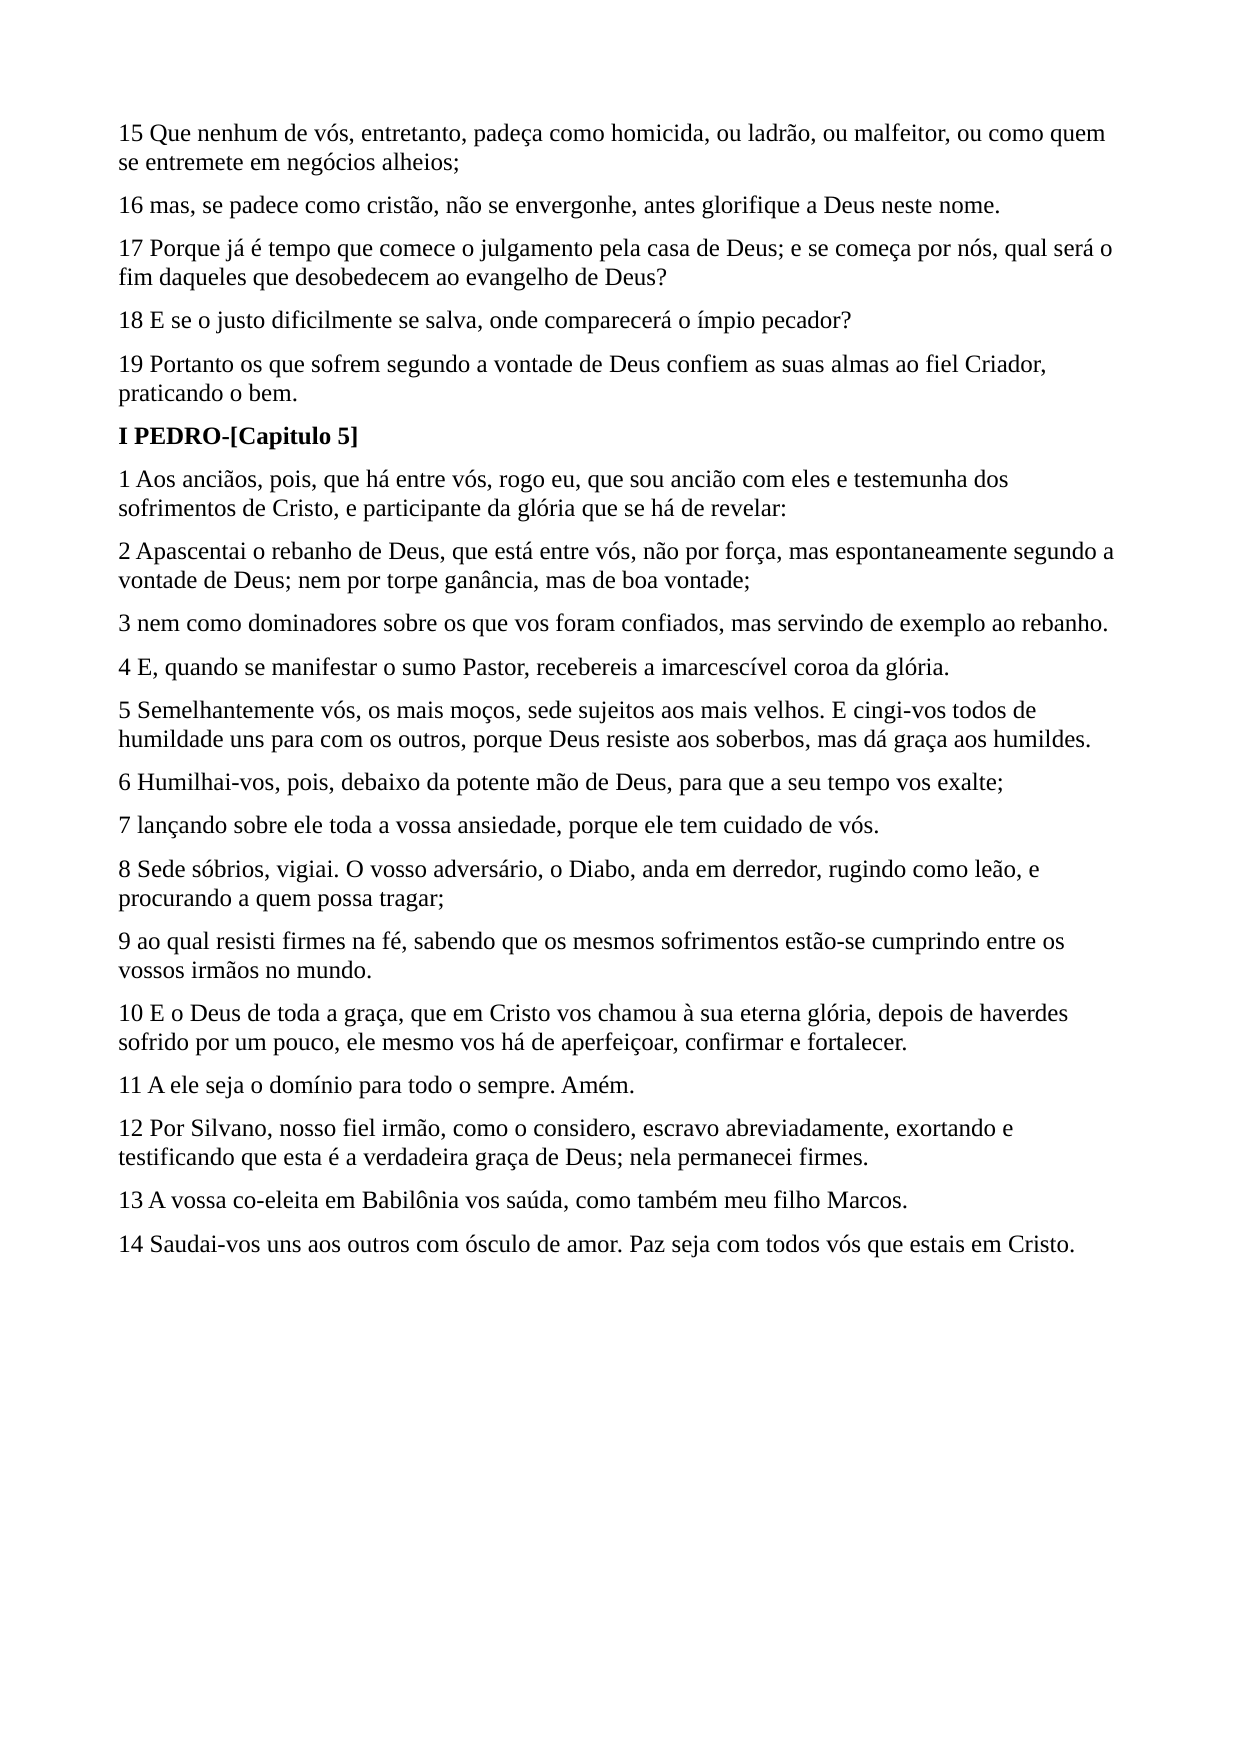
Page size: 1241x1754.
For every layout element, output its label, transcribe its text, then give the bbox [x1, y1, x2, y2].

text 16 mas, se padece como cristão, não se envergonhe, antes glorifique a Deus neste nome. [118, 190, 1122, 219]
text 12 Por Silvano, nosso fiel irmão, como o considero, escravo abreviadamente, exortando e testificando que esta é a verdadeira graça de Deus; nela permanecei firmes. [118, 1113, 1122, 1171]
text 7 lançando sobre ele toda a vossa ansiedade, porque ele tem cuidado de vós. [118, 811, 1122, 839]
text 18 E se o justo dificilmente se salva, onde comparecerá o ímpio pecador? [118, 306, 1122, 334]
text 11 A ele seja o domínio para todo o sempre. Amém. [118, 1070, 1122, 1099]
text 8 Sede sóbrios, vigiai. O vosso adversário, o Diabo, anda em derredor, rugindo como leão, e procurando a quem possa tragar; [118, 854, 1122, 911]
text 15 Que nenhum de vós, entretanto, padeça como homicida, ou ladrão, ou malfeitor, ou como quem se entremete em negócios alheios; [118, 118, 1122, 176]
text 10 E o Deus de toda a graça, que em Cristo vos chamou à sua eterna glória, depois de haverdes sofrido por um pouco, ele mesmo vos há de aperfeiçoar, confirmar e fortalecer. [118, 998, 1122, 1056]
text 1 Aos anciãos, pois, que há entre vós, rogo eu, que sou ancião com eles e testemunha dos sofrimentos de Cristo, e participante da glória que se há de revelar: [118, 464, 1122, 522]
text 14 Saudai-vos uns aos outros com ósculo de amor. Paz seja com todos vós que estais em Cristo. [118, 1229, 1122, 1258]
text I PEDRO-[Capitulo 5] [118, 421, 1122, 450]
text 2 Apascentai o rebanho de Deus, que está entre vós, não por força, mas espontaneamente segundo a vontade de Deus; nem por torpe ganância, mas de boa vontade; [118, 536, 1122, 594]
text 4 E, quando se manifestar o sumo Pastor, recebereis a imarcescível coroa da glória. [118, 652, 1122, 681]
text 19 Portanto os que sofrem segundo a vontade de Deus confiem as suas almas ao fiel Criador, praticando o bem. [118, 349, 1122, 406]
text 13 A vossa co-eleita em Babilônia vos saúda, como também meu filho Marcos. [118, 1186, 1122, 1214]
text 3 nem como dominadores sobre os que vos foram confiados, mas servindo de exemplo ao rebanho. [118, 608, 1122, 637]
text 6 Humilhai-vos, pois, debaixo da potente mão de Deus, para que a seu tempo vos exalte; [118, 767, 1122, 796]
text 5 Semelhantemente vós, os mais moços, sede sujeitos aos mais velhos. E cingi-vos todos de humildade uns para com os outros, porque Deus resiste aos soberbos, mas dá graça aos humildes. [118, 695, 1122, 753]
text 9 ao qual resisti firmes na fé, sabendo que os mesmos sofrimentos estão-se cumprindo entre os vossos irmãos no mundo. [118, 926, 1122, 983]
text 17 Porque já é tempo que comece o julgamento pela casa de Deus; e se começa por nós, qual será o fim daqueles que desobedecem ao evangelho de Deus? [118, 233, 1122, 291]
